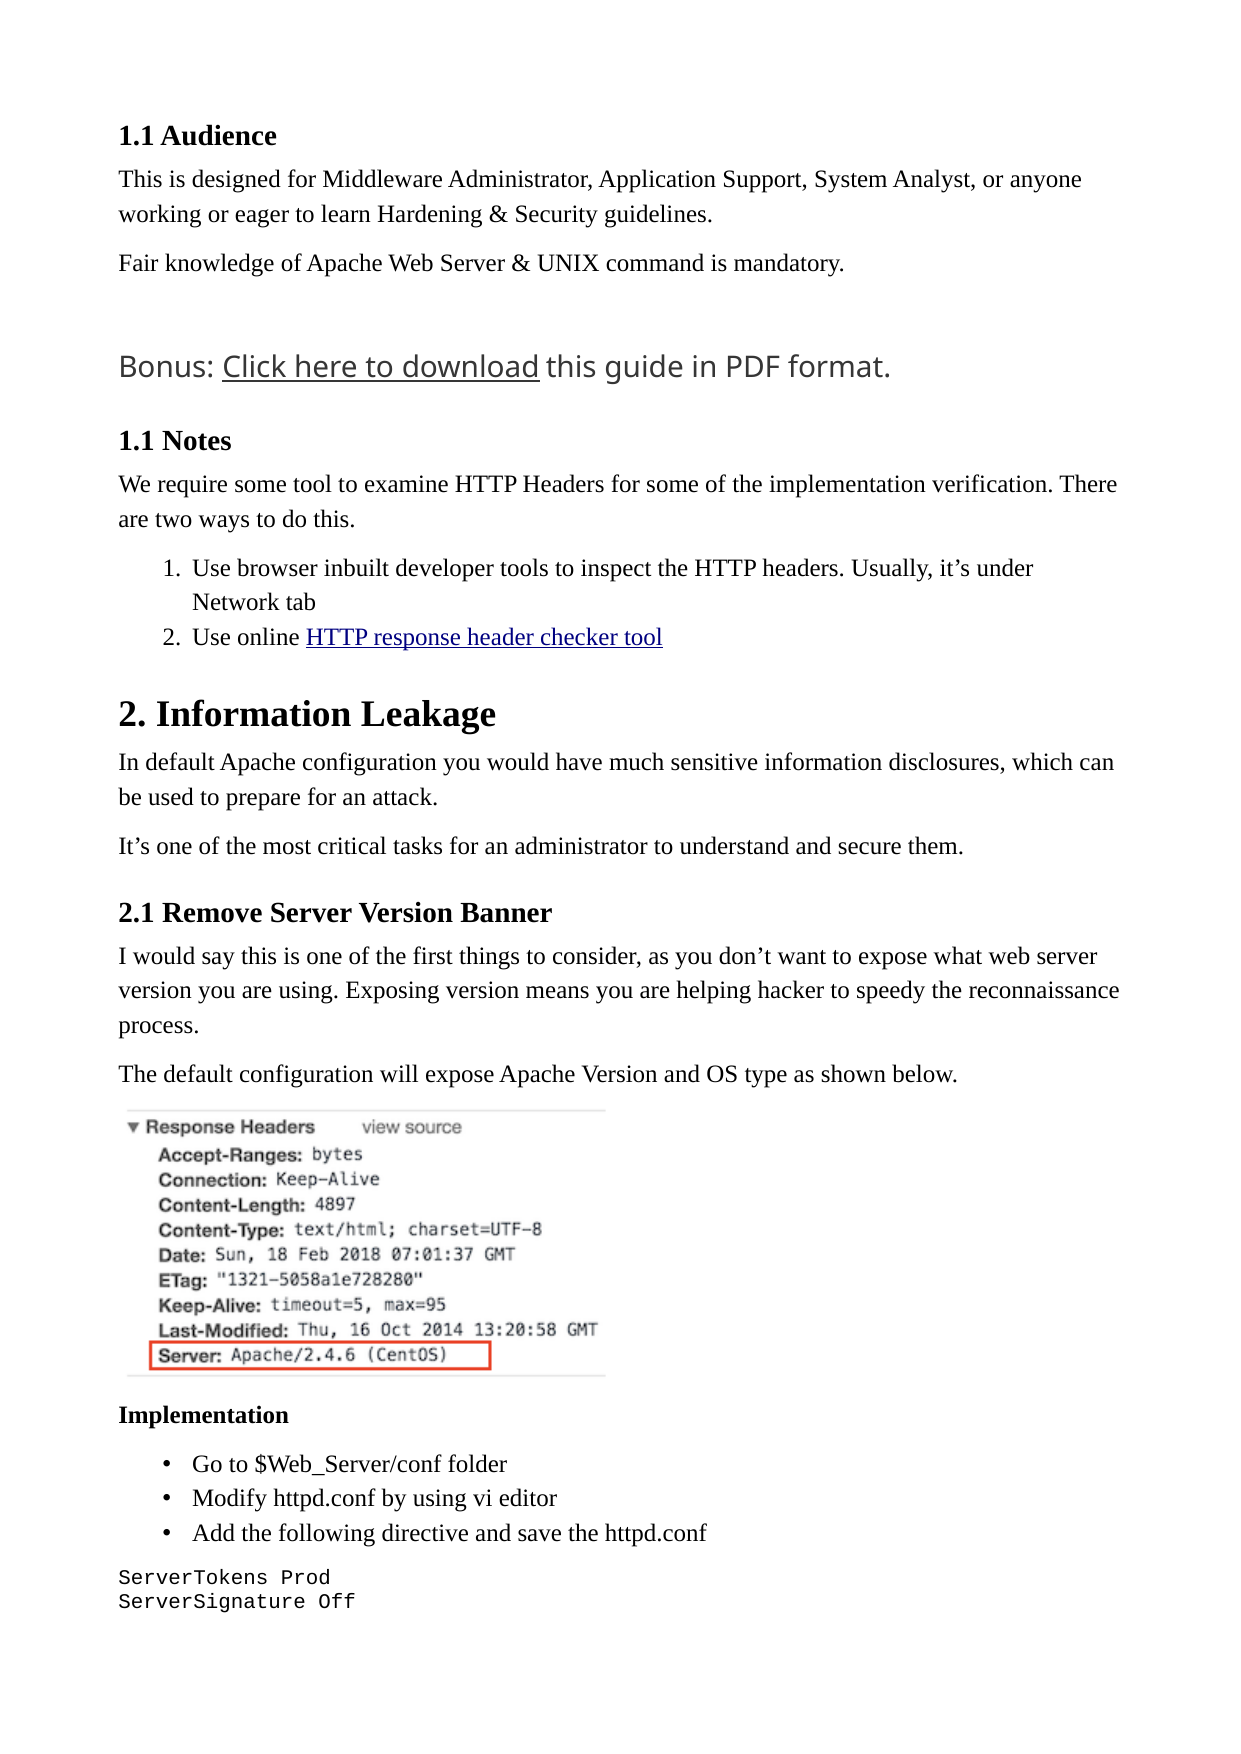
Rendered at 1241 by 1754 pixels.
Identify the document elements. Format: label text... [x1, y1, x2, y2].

subtitle 2.1 Remove Server Version Banner [118, 895, 1122, 928]
subtitle 1.1 Notes [118, 423, 1122, 457]
list Modify httpd.conf by using vi editor [162, 1483, 1122, 1512]
text ServerSignature Off [118, 1591, 1122, 1614]
text In default Apache configuration you would have much sensitive information disclosures, which can be used to prepare for an attack. [118, 747, 1122, 811]
text The default configuration will expose Apache Version and OS type as shown below. [118, 1059, 1122, 1087]
list Add the following directive and save the httpd.conf [162, 1518, 1122, 1547]
text I would say this is one of the first things to consider, as you don’t want to expose what web server version you are using. Exposing version means you are helping hacker to speedy the reconnaissance process. [118, 941, 1122, 1038]
subtitle 2. Information Leakage [118, 692, 1122, 735]
text ServerTokens Prod [118, 1567, 1122, 1591]
text Fair knowledge of Apache Web Server & UNIX command is mandatory. [118, 248, 1122, 276]
list Use browser inbuilt developer tools to inspect the HTTP headers. Usually, it’s under Network tab [162, 553, 1122, 616]
list Use online HTTP response header checker tool [162, 622, 1122, 651]
list Go to $Web_Server/conf folder [162, 1449, 1122, 1478]
text Implementation [118, 1400, 1122, 1429]
subtitle 1.1 Audience [118, 118, 1122, 152]
text It’s one of the most critical tasks for an administrator to understand and secure them. [118, 831, 1122, 860]
picture [118, 1107, 606, 1380]
text This is designed for Middleware Administrator, Application Support, System Analyst, or anyone working or eager to learn Hardening & Security guidelines. [118, 164, 1122, 227]
text We require some tool to examine HTTP Headers for some of the implementation verification. There are two ways to do this. [118, 469, 1122, 533]
text Bonus: Click here to download this guide in PDF format. [118, 346, 1122, 386]
